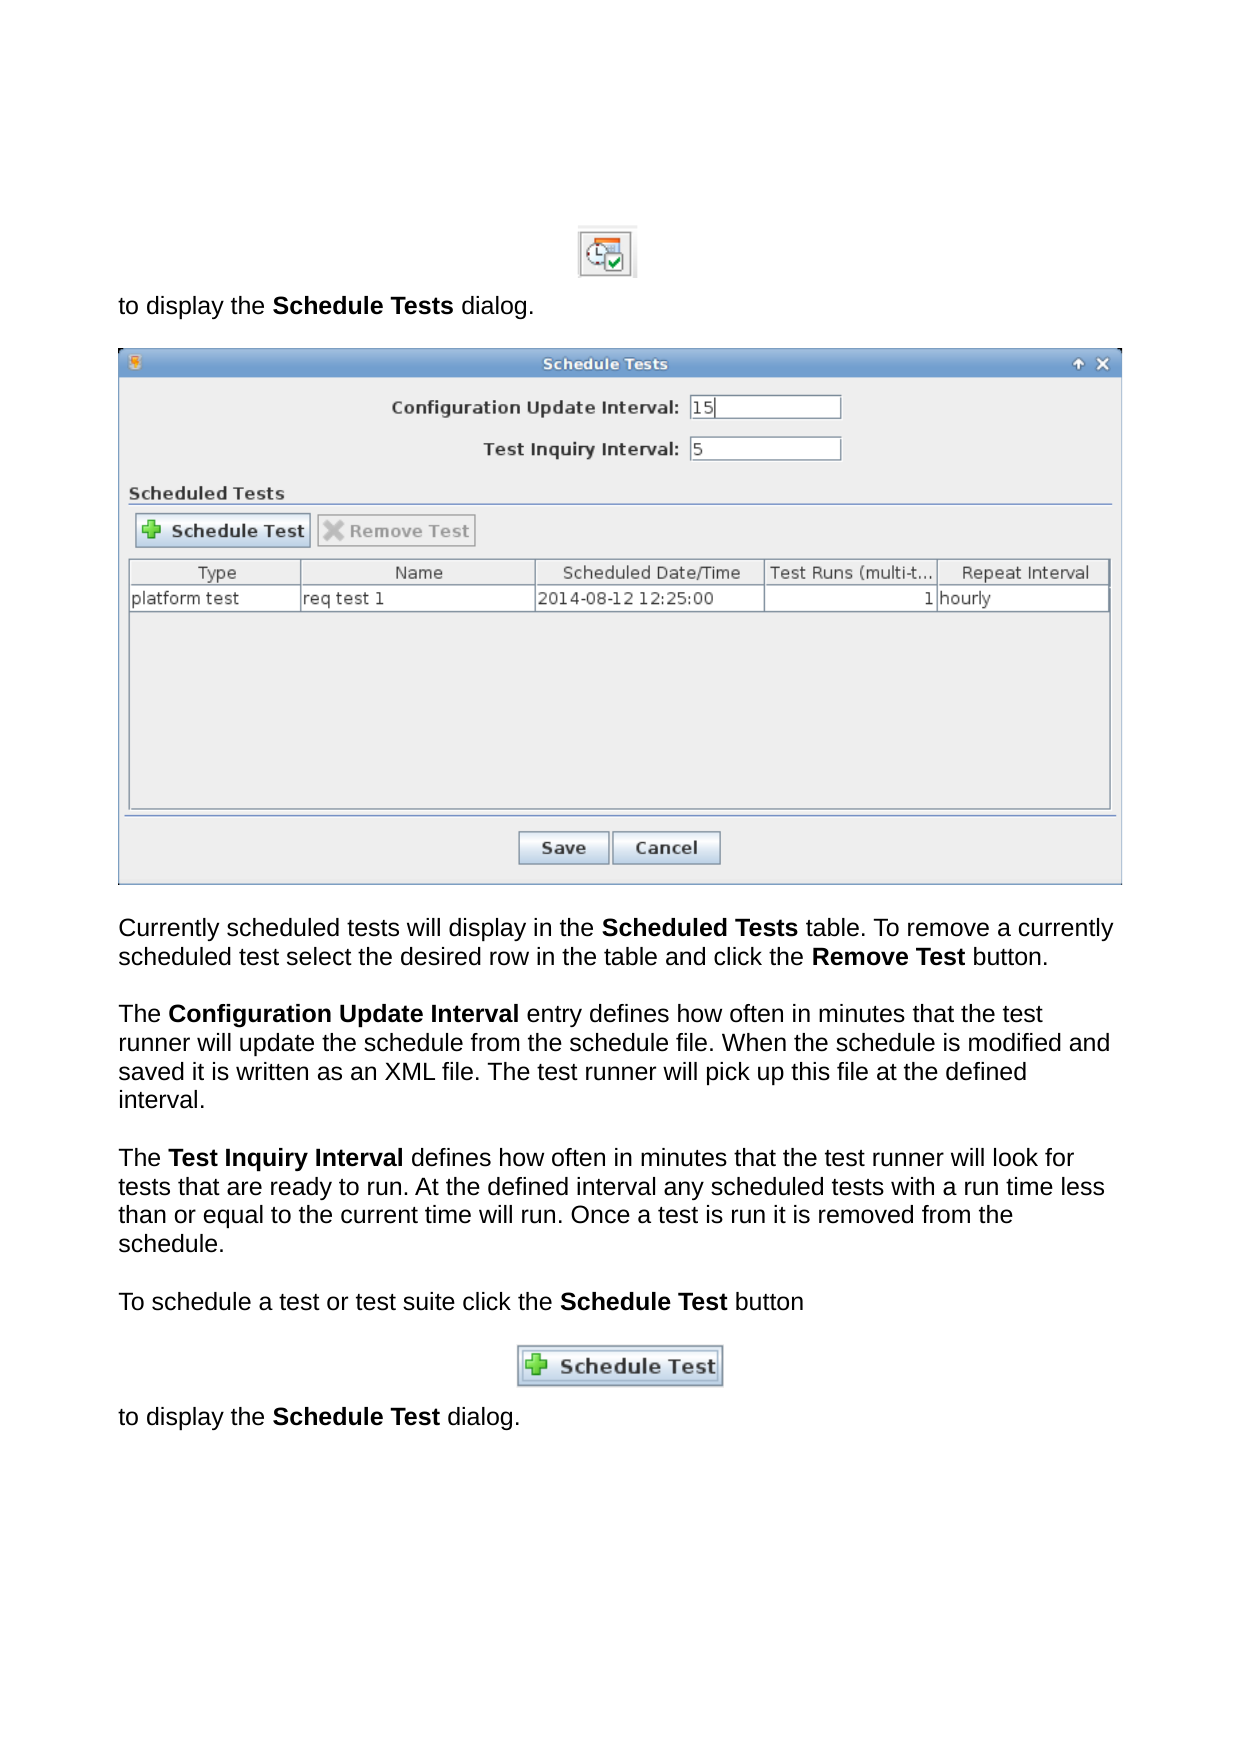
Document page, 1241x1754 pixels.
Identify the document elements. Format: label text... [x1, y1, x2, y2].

picture [577, 224, 638, 278]
picture [118, 348, 1123, 885]
text The Configuration Update Interval entry defines how often in minutes that the test runner will update the schedule from the schedule file. When the schedule is modified and saved it is written as an XML file. The test runner will pick up this file at the defined interval. [118, 999, 1122, 1114]
text to display the Schedule Tests dialog. [118, 291, 1122, 320]
text to display the Schedule Test dialog. [118, 1402, 1122, 1431]
text To schedule a test or test suite click the Schedule Test button [118, 1287, 1122, 1316]
picture [516, 1344, 724, 1388]
text Currently scheduled tests will display in the Scheduled Tests table. To remove a currently scheduled test select the desired row in the table and click the Remove Test button. [118, 913, 1122, 971]
text The Test Inquiry Interval defines how often in minutes that the test runner will look for tests that are ready to run. At the defined interval any scheduled tests with a run time less than or equal to the current time will run. Once a test is run it is removed from the schedule. [118, 1143, 1122, 1258]
